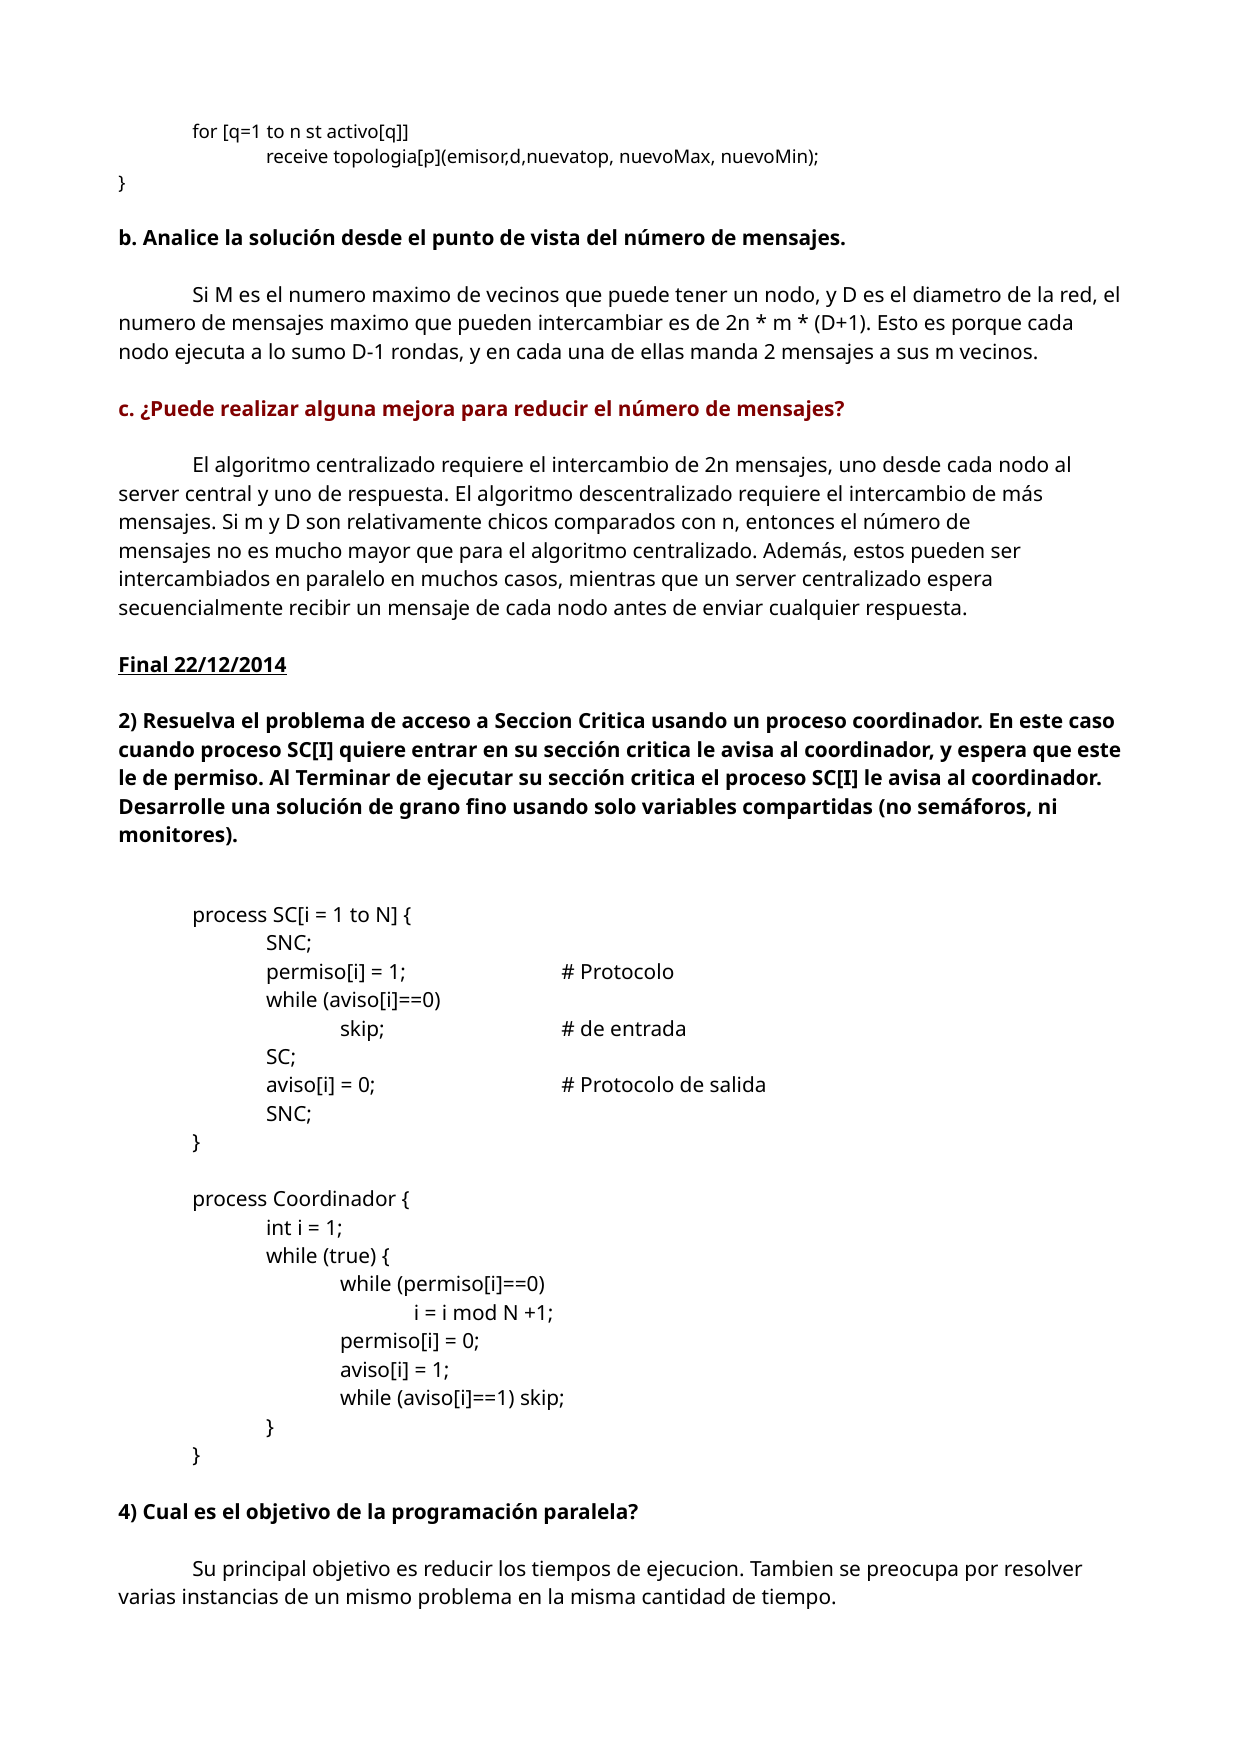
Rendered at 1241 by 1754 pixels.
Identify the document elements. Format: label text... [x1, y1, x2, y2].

text c. ¿Puede realizar alguna mejora para reducir el número de mensajes? [118, 394, 1122, 422]
text } [118, 1412, 1122, 1440]
text while (permiso[i]==0) [118, 1269, 1122, 1298]
text for [q=1 to n st activo[q]] [118, 118, 1122, 144]
text process Coordinador { [118, 1184, 1122, 1213]
text permiso[i] = 1; # Protocolo [118, 957, 1122, 985]
text Final 22/12/2014 [118, 650, 1122, 678]
text int i = 1; [118, 1213, 1122, 1241]
text b. Analice la solución desde el punto de vista del número de mensajes. [118, 223, 1122, 252]
text } [118, 1440, 1122, 1469]
text 4) Cual es el objetivo de la programación paralela? [118, 1497, 1122, 1526]
text mensajes no es mucho mayor que para el algoritmo centralizado. Además, estos pueden ser [118, 536, 1122, 564]
text Si M es el numero maximo de vecinos que puede tener un nodo, y D es el diametro de la red, el numero de mensajes maximo que pueden intercambiar es de 2n * m * (D+1). Esto es porque cada nodo ejecuta a lo sumo D-1 rondas, y en cada una de ellas manda 2 mensajes a sus m vecinos. [118, 280, 1122, 365]
text permiso[i] = 0; [118, 1326, 1122, 1355]
text while (true) { [118, 1241, 1122, 1269]
text while (aviso[i]==0) [118, 985, 1122, 1014]
text 2) Resuelva el problema de acceso a Seccion Critica usando un proceso coordinador. En este caso cuando proceso SC[I] quiere entrar en su sección critica le avisa al coordinador, y espera que este le de permiso. Al Terminar de ejecutar su sección critica el proceso SC[I] le avisa al coordinador. Desarrolle una solución de grano fino usando solo variables compartidas (no semáforos, ni monitores). [118, 707, 1122, 849]
text SNC; [118, 1099, 1122, 1127]
text } [118, 1127, 1122, 1156]
text receive topologia[p](emisor,d,nuevatop, nuevoMax, nuevoMin); [118, 144, 1122, 169]
text El algoritmo centralizado requiere el intercambio de 2n mensajes, uno desde cada nodo al server central y uno de respuesta. El algoritmo descentralizado requiere el intercambio de más mensajes. Si m y D son relativamente chicos comparados con n, entonces el número de [118, 451, 1122, 536]
text Su principal objetivo es reducir los tiempos de ejecucion. Tambien se preocupa por resolver varias instancias de un mismo problema en la misma cantidad de tiempo. [118, 1554, 1122, 1611]
text i = i mod N +1; [118, 1298, 1122, 1326]
text intercambiados en paralelo en muchos casos, mientras que un server centralizado espera secuencialmente recibir un mensaje de cada nodo antes de enviar cualquier respuesta. [118, 564, 1122, 621]
text } [118, 169, 1122, 195]
text while (aviso[i]==1) skip; [118, 1383, 1122, 1412]
text aviso[i] = 0; # Protocolo de salida [118, 1071, 1122, 1099]
text SC; [118, 1042, 1122, 1071]
text aviso[i] = 1; [118, 1355, 1122, 1383]
text skip; # de entrada [118, 1014, 1122, 1042]
text process SC[i = 1 to N] { [118, 900, 1122, 928]
text SNC; [118, 928, 1122, 957]
